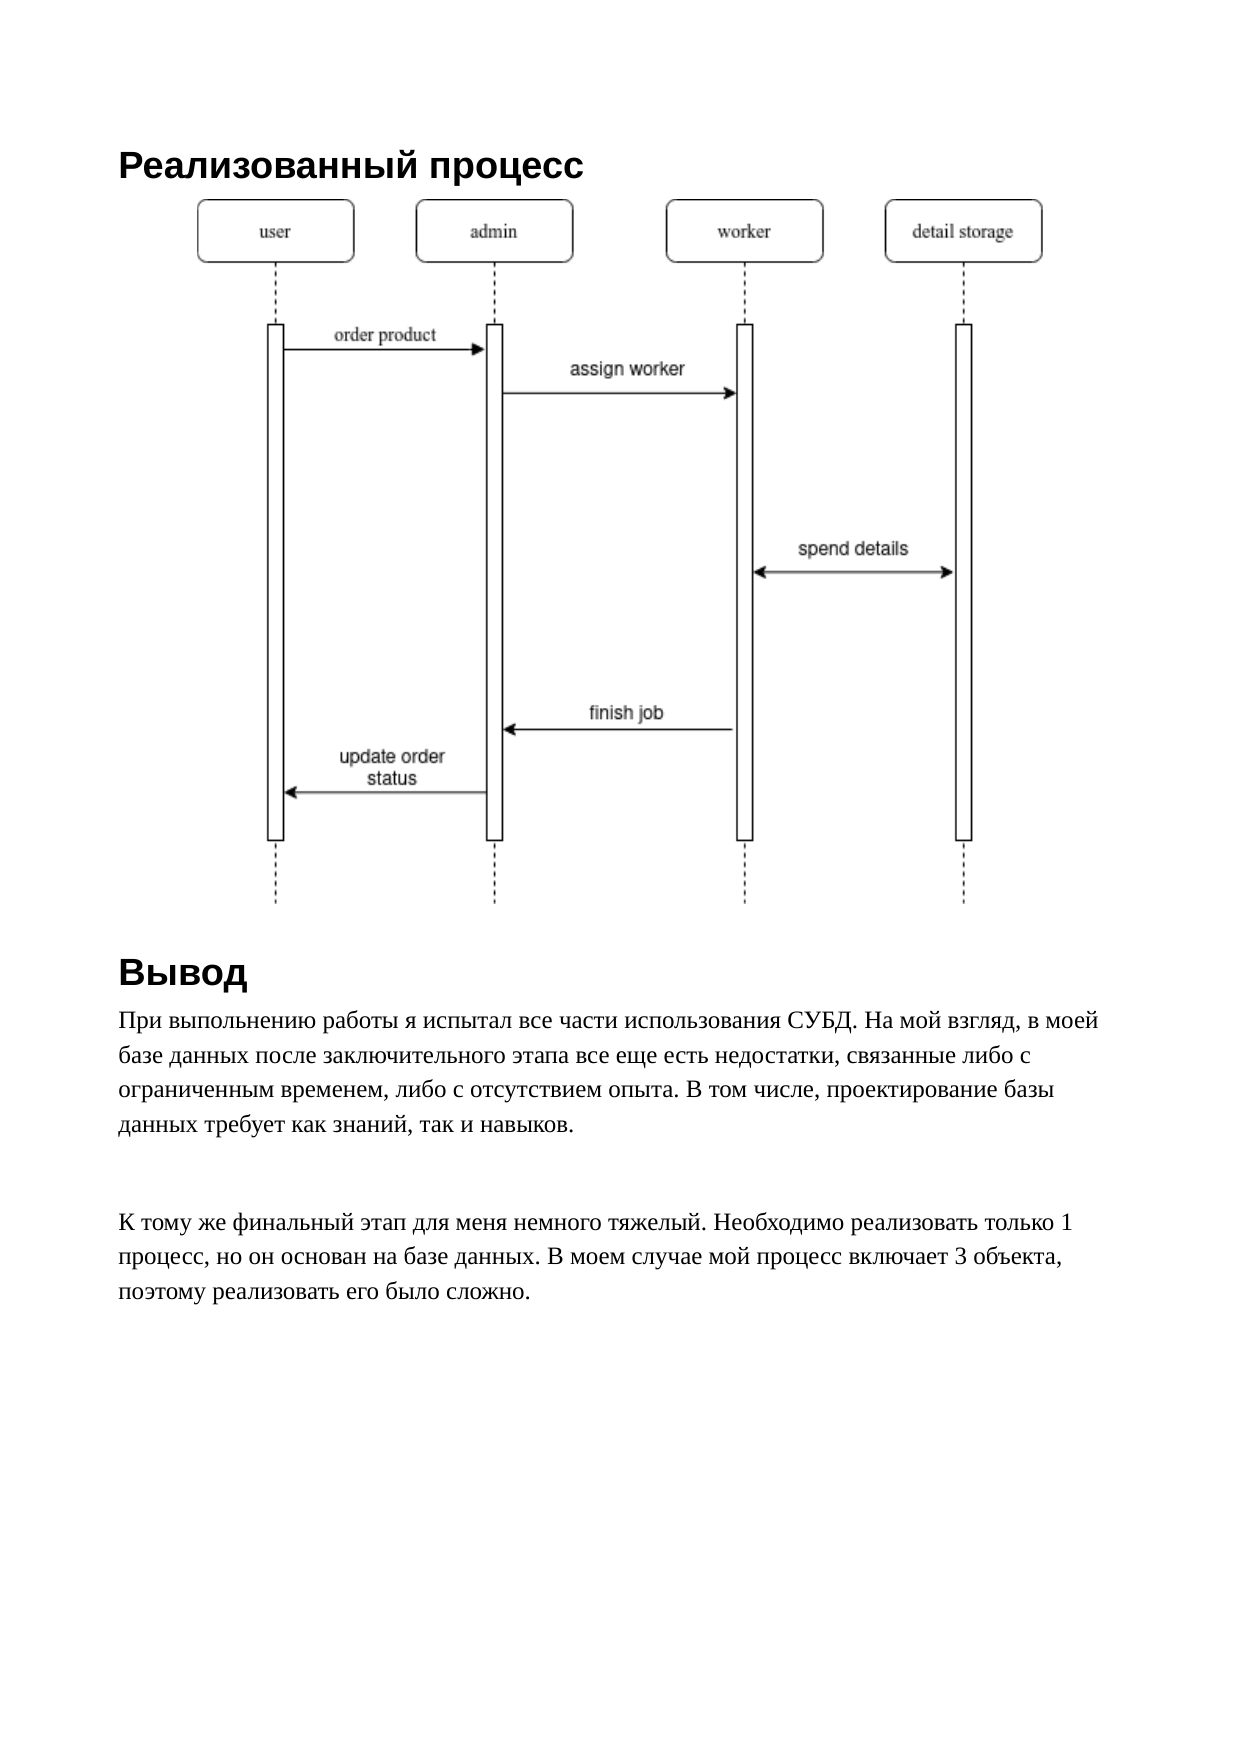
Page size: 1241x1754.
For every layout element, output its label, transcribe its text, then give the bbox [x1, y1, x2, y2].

subtitle Реализованный процесс [118, 143, 1122, 187]
picture [197, 199, 1043, 904]
text При выпольнению работы я испытал все части использования СУБД. На мой взгляд, в моей базе данных после заключительного этапа все еще есть недостатки, связанные либо с ограниченным временем, либо с отсутствием опыта. В том числе, проектирование базы данных требует как знаний, так и навыков. [118, 1005, 1122, 1138]
subtitle Вывод [118, 949, 1122, 993]
text К тому же финальный этап для меня немного тяжелый. Необходимо реализовать только 1 процесс, но он основан на базе данных. В моем случае мой процесс включает 3 объекта, поэтому реализовать его было сложно. [118, 1207, 1122, 1305]
